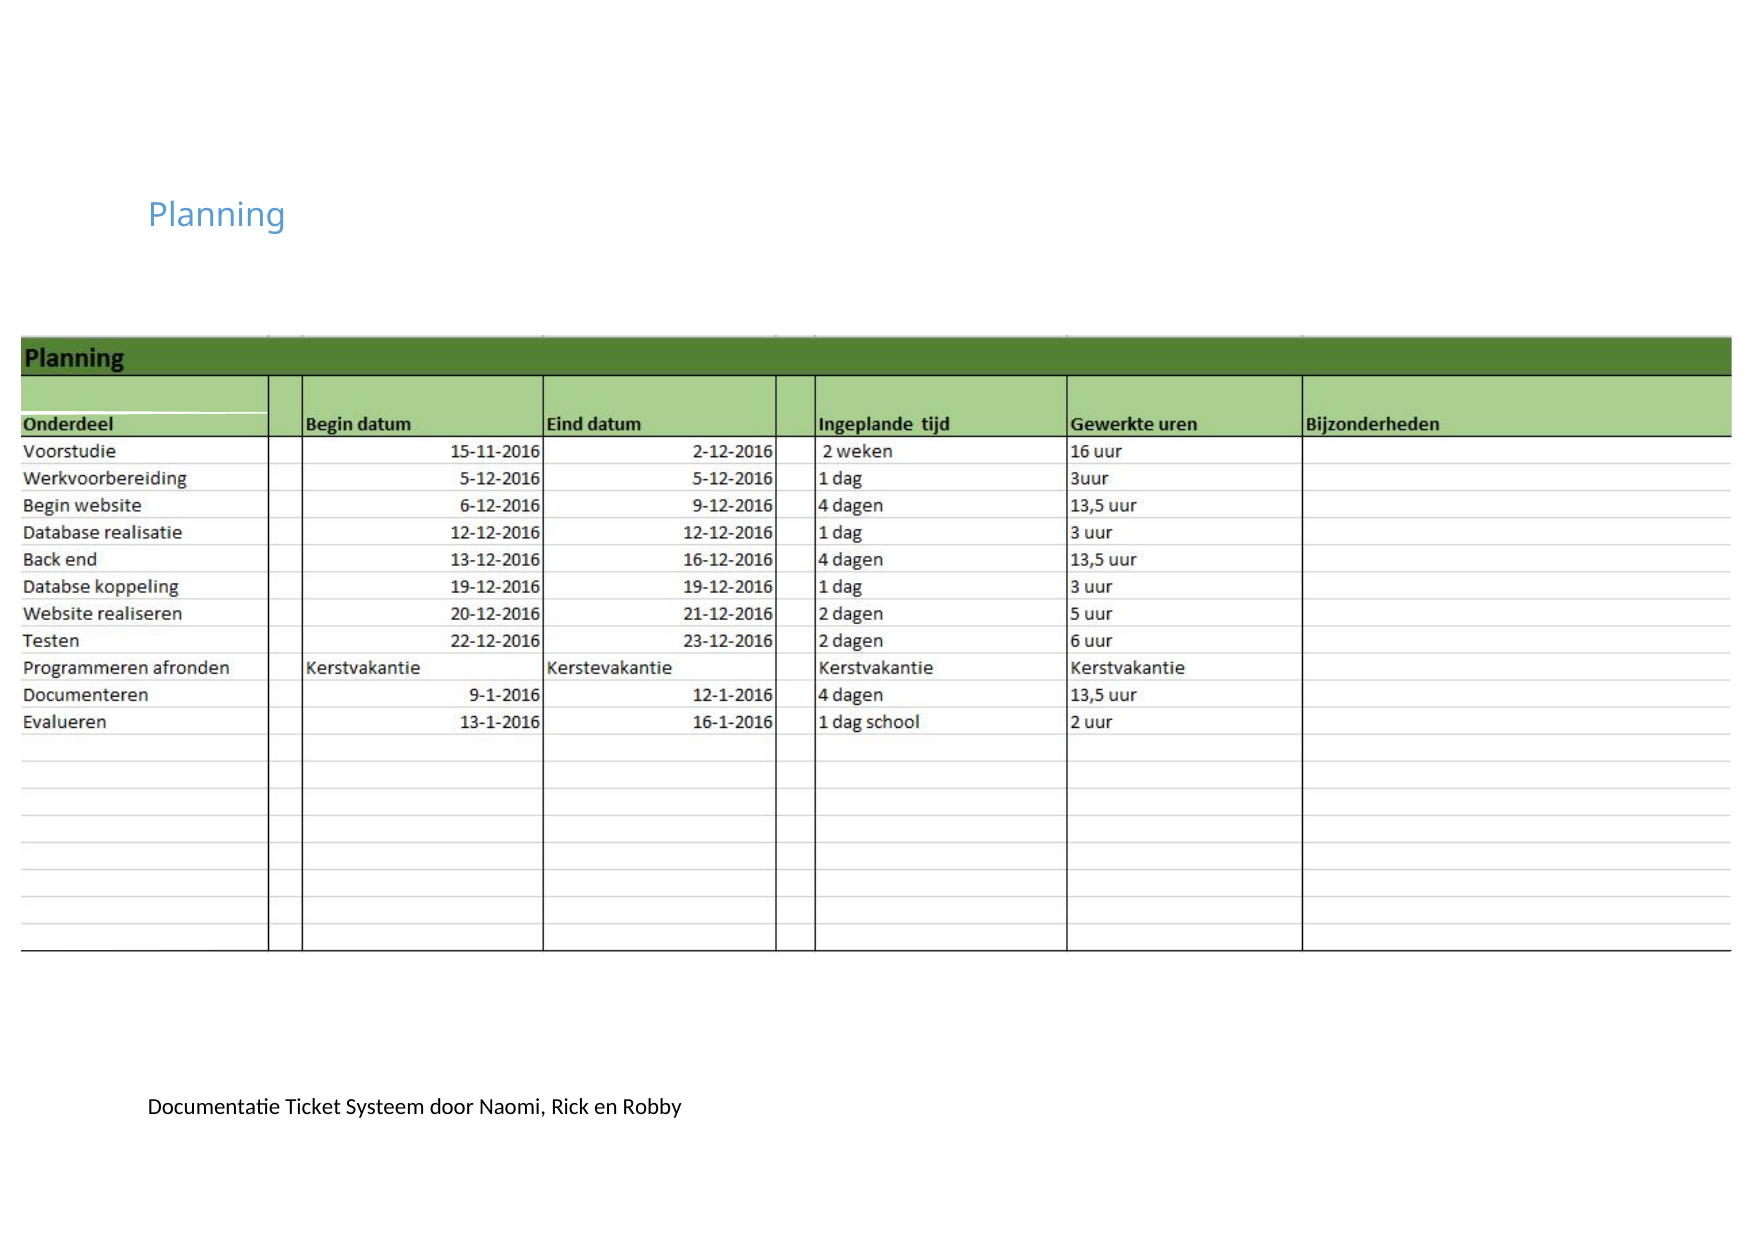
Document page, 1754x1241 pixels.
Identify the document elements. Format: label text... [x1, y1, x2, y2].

text Planning [148, 191, 1606, 236]
